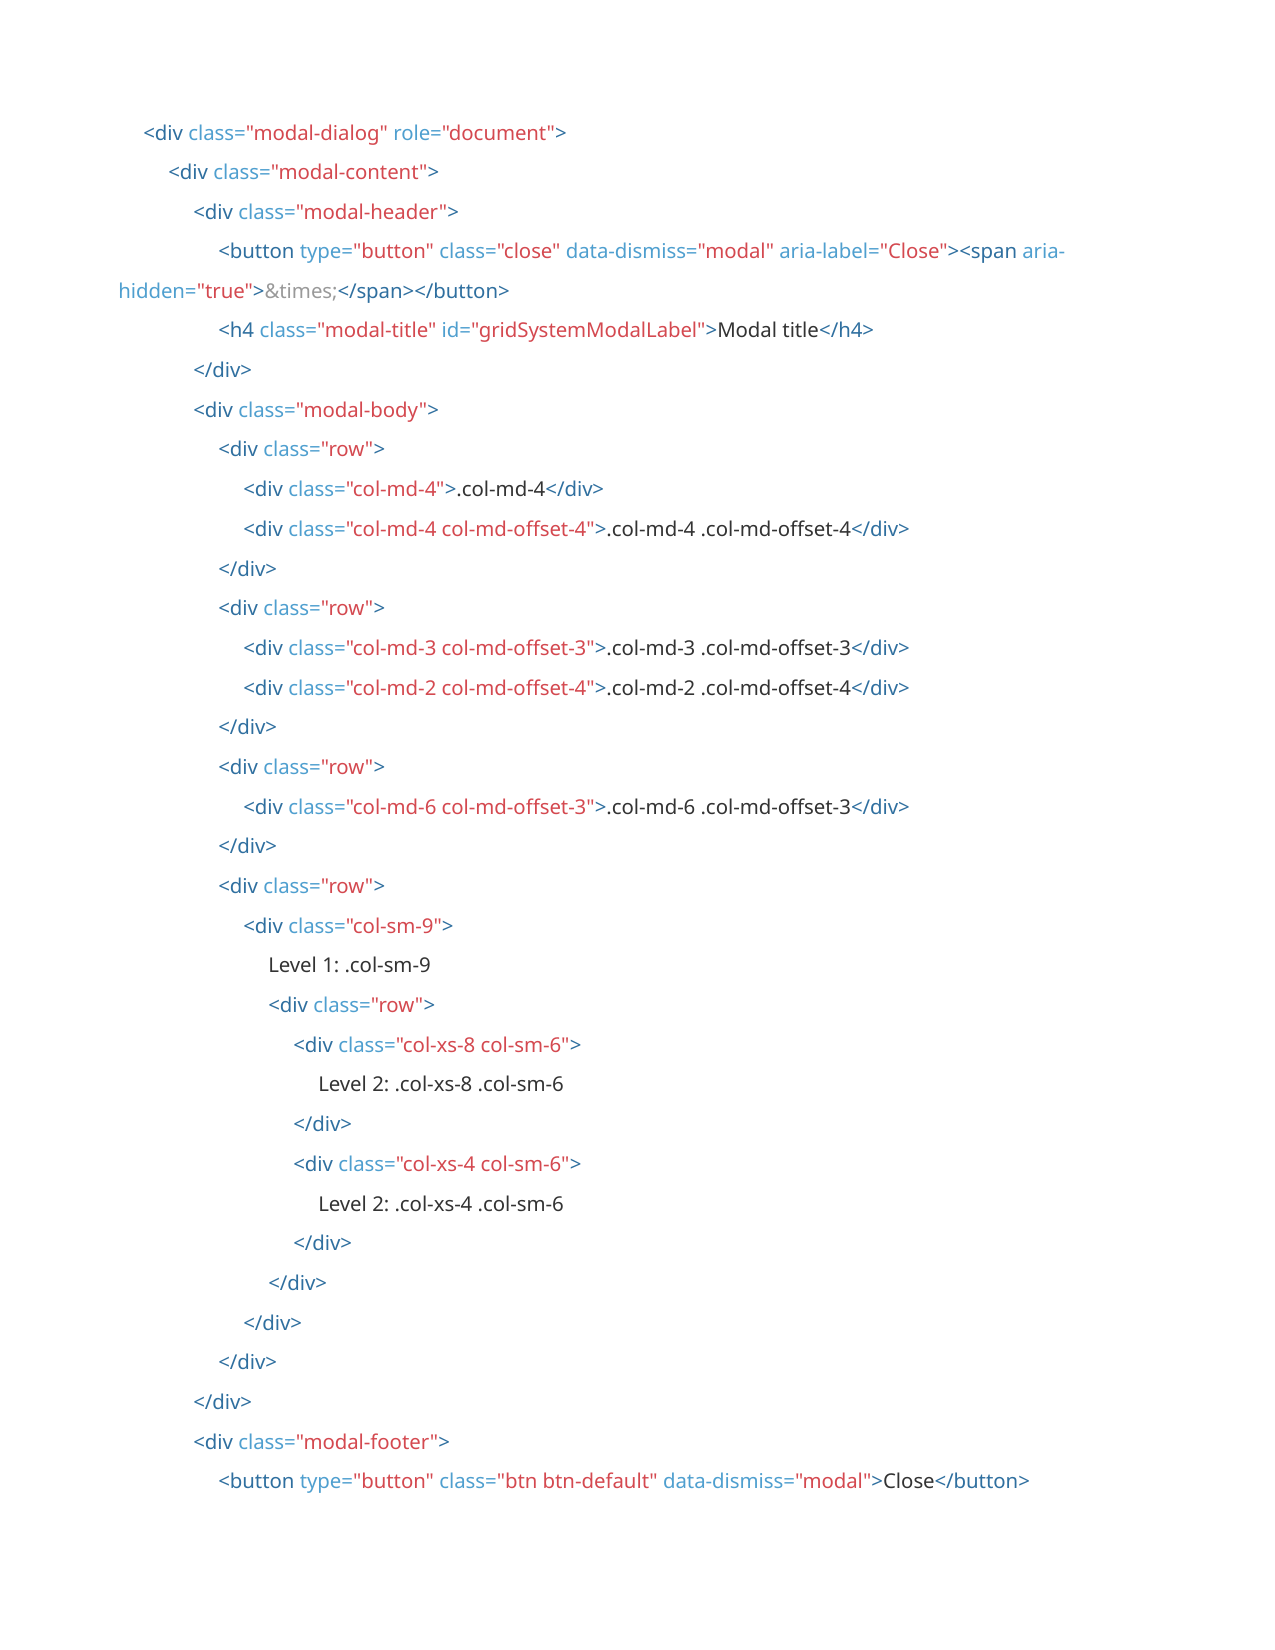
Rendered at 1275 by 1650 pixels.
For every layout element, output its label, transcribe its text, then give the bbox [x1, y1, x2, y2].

text <div class="modal-dialog" role="document"> [118, 118, 1157, 146]
text </div> [118, 356, 1157, 384]
text <div class="col-md-4">.col-md-4</div> [118, 475, 1157, 503]
text Level 2: .col-xs-4 .col-sm-6 [118, 1189, 1157, 1217]
text <div class="row"> [118, 872, 1157, 900]
text <div class="col-xs-4 col-sm-6"> [118, 1149, 1157, 1177]
text </div> [118, 1348, 1157, 1376]
text <button type="button" class="close" data-dismiss="modal" aria-label="Close"><span aria-hidden="true">&times;</span></button> [118, 237, 1157, 304]
text <div class="col-md-3 col-md-offset-3">.col-md-3 .col-md-offset-3</div> [118, 633, 1157, 662]
text <div class="col-md-4 col-md-offset-4">.col-md-4 .col-md-offset-4</div> [118, 514, 1157, 542]
text </div> [118, 1268, 1157, 1297]
text Level 1: .col-sm-9 [118, 951, 1157, 979]
text <div class="modal-content"> [118, 158, 1157, 186]
text <div class="row"> [118, 991, 1157, 1019]
text <button type="button" class="btn btn-default" data-dismiss="modal">Close</button> [118, 1467, 1157, 1495]
text </div> [118, 832, 1157, 860]
text </div> [118, 1110, 1157, 1138]
text <div class="row"> [118, 435, 1157, 463]
text </div> [118, 1229, 1157, 1257]
text <div class="row"> [118, 753, 1157, 781]
text <div class="col-sm-9"> [118, 911, 1157, 939]
text </div> [118, 713, 1157, 741]
text <div class="row"> [118, 594, 1157, 622]
text <div class="col-md-6 col-md-offset-3">.col-md-6 .col-md-offset-3</div> [118, 792, 1157, 820]
text </div> [118, 1388, 1157, 1416]
text <div class="modal-footer"> [118, 1427, 1157, 1455]
text <div class="modal-body"> [118, 395, 1157, 423]
text Level 2: .col-xs-8 .col-sm-6 [118, 1070, 1157, 1098]
text <div class="col-xs-8 col-sm-6"> [118, 1030, 1157, 1058]
text <div class="modal-header"> [118, 197, 1157, 226]
text </div> [118, 554, 1157, 582]
text <div class="col-md-2 col-md-offset-4">.col-md-2 .col-md-offset-4</div> [118, 673, 1157, 701]
text </div> [118, 1308, 1157, 1336]
text <h4 class="modal-title" id="gridSystemModalLabel">Modal title</h4> [118, 316, 1157, 344]
